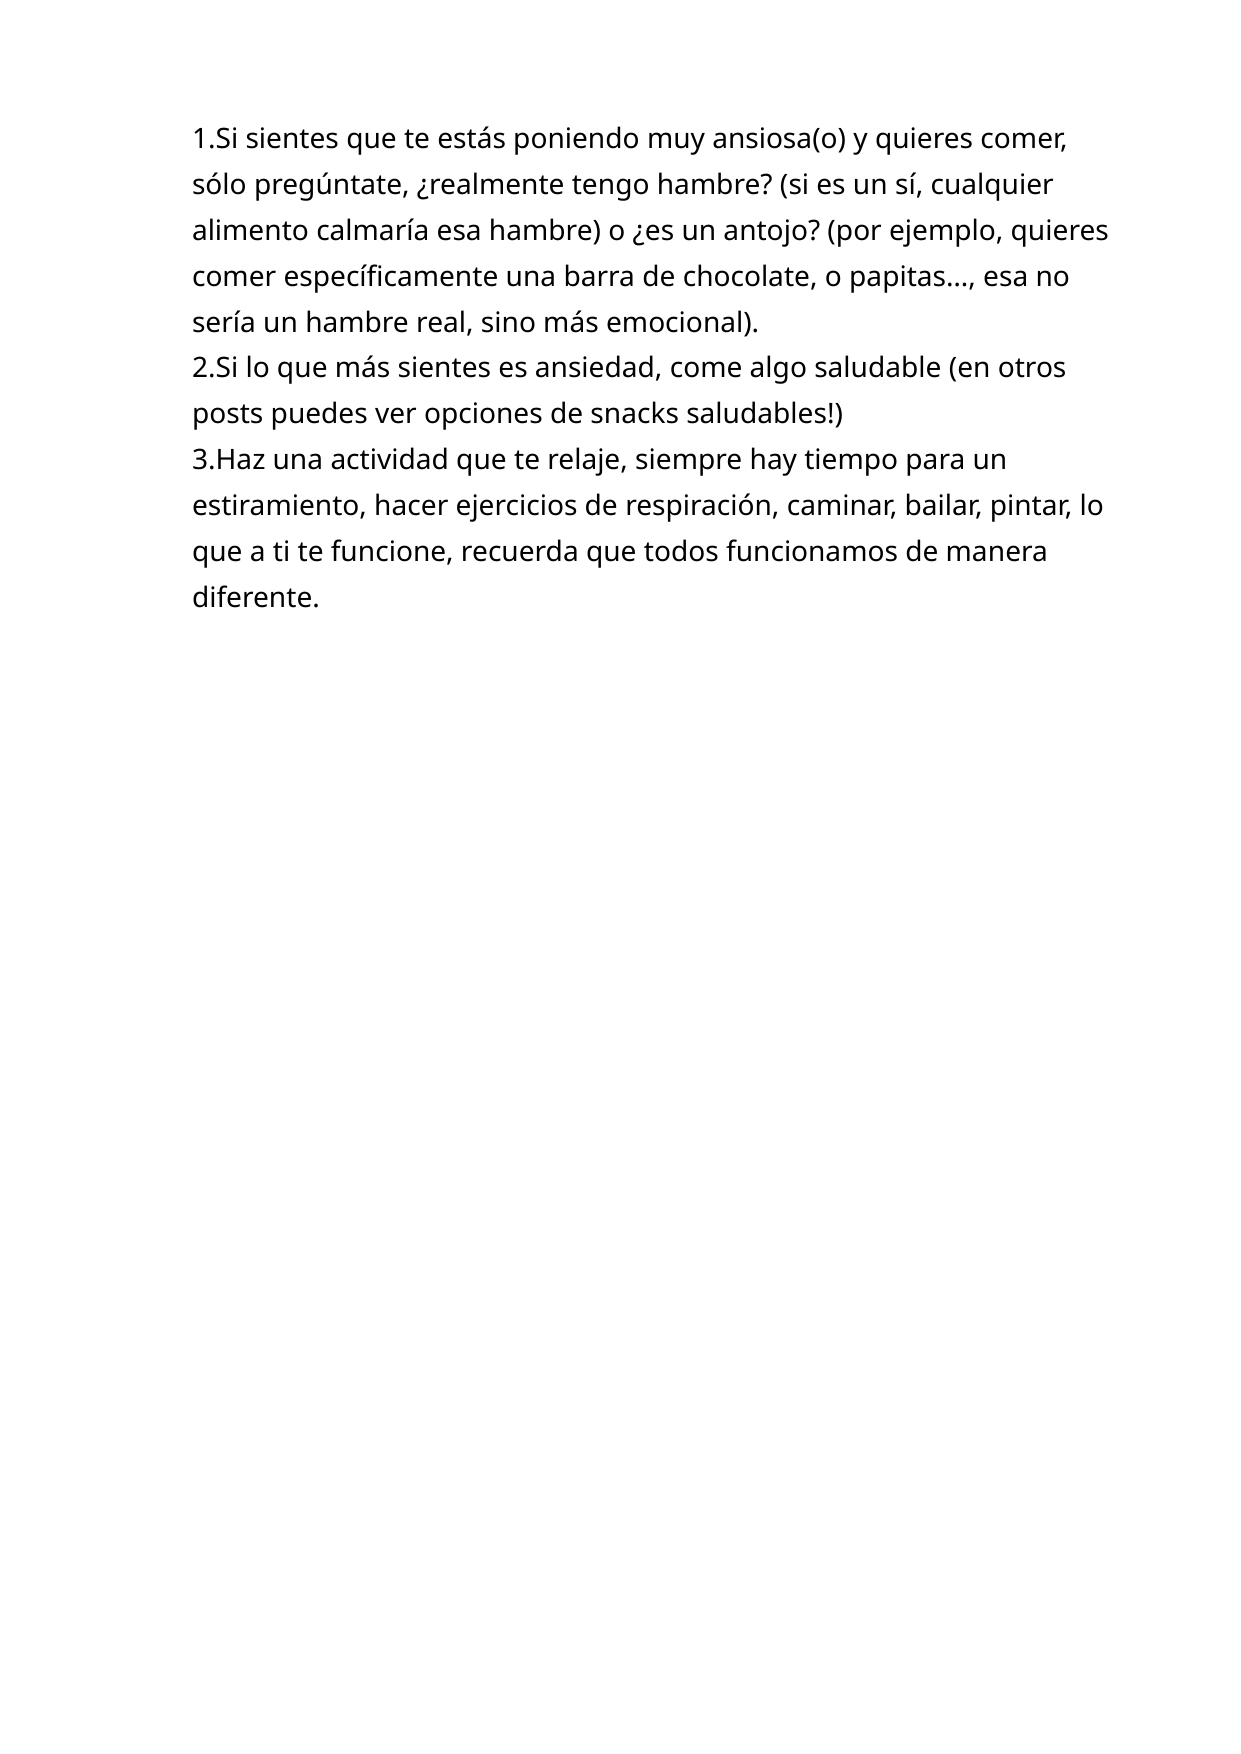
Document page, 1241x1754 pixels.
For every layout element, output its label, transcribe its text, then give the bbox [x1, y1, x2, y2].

list Si sientes que te estás poniendo muy ansiosa(o) y quieres comer, sólo pregúntate, ¿realmente tengo hambre? (si es un sí, cualquier alimento calmaría esa hambre) o ¿es un antojo? (por ejemplo, quieres comer específicamente una barra de chocolate, o papitas…, esa no sería un hambre real, sino más emocional). [118, 118, 1122, 340]
list Si lo que más sientes es ansiedad, come algo saludable (en otros posts puedes ver opciones de snacks saludables!) [118, 348, 1122, 432]
list Haz una actividad que te relaje, siempre hay tiempo para un estiramiento, hacer ejercicios de respiración, caminar, bailar, pintar, lo que a ti te funcione, recuerda que todos funcionamos de manera diferente. [118, 440, 1122, 616]
